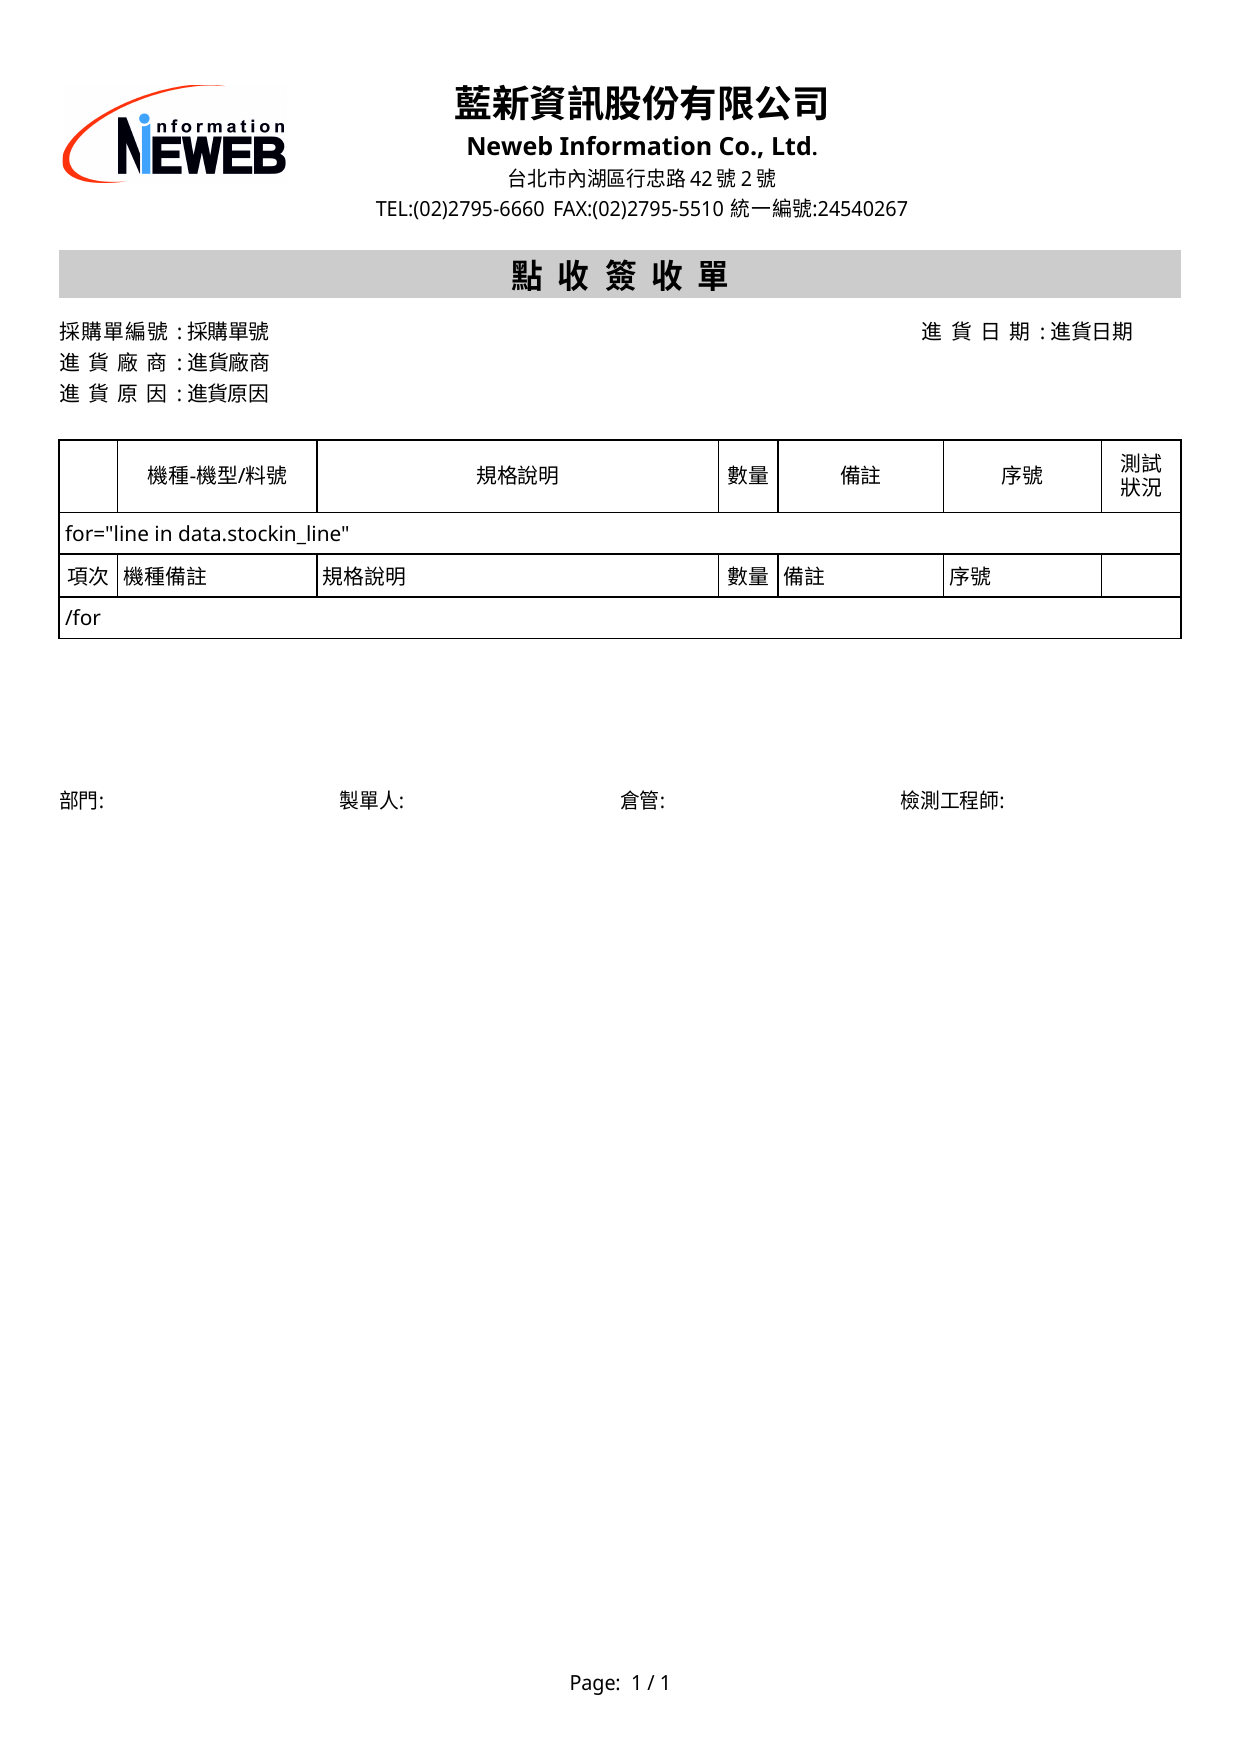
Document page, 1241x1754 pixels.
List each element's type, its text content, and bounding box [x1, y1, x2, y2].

table_header 數量 [719, 441, 777, 511]
table_cell : 進貨原因 [177, 376, 1181, 408]
table_cell [59, 820, 339, 843]
table_header 序號 [944, 441, 1101, 511]
table_cell [620, 820, 901, 843]
table_cell 進貨原因 [59, 376, 177, 408]
table_cell /for [60, 598, 1180, 638]
table_cell [901, 820, 1181, 843]
table_cell [620, 844, 901, 900]
table_cell [340, 820, 620, 843]
table_header 採購單編號 [59, 316, 177, 346]
table_cell : 進貨廠商 [177, 346, 1181, 376]
table_header 進貨日期 [922, 316, 1039, 346]
table_header 檢測工程師: [901, 783, 1181, 820]
table_header 測試 狀況 [1102, 441, 1180, 511]
table_header 備註 [779, 441, 943, 511]
table_cell 項次 [60, 555, 117, 596]
table_header [60, 441, 117, 511]
table_cell 數量 [719, 555, 777, 596]
table_cell 序號 [944, 555, 1101, 596]
table_header 倉管: [620, 783, 901, 820]
table_header 機種-機型/料號 [118, 441, 316, 511]
table_cell [340, 844, 620, 900]
table_cell for="line in data.stockin_line" [60, 513, 1180, 553]
table_header 製單人: [340, 783, 620, 820]
table_cell 進貨廠商 [59, 346, 177, 376]
table_header : 進貨日期 [1040, 316, 1181, 346]
table_cell [59, 844, 339, 900]
table_header 規格說明 [318, 441, 718, 511]
table_cell 備註 [779, 555, 943, 596]
table_cell [901, 844, 1181, 900]
picture [62, 85, 286, 183]
table_cell 規格說明 [318, 555, 718, 596]
table_header 部門: [59, 783, 339, 820]
table_cell 機種備註 [118, 555, 316, 596]
table_header 點 收 簽 收 單 [59, 250, 1181, 298]
table_header : 採購單號 [177, 316, 922, 346]
table_cell [1102, 555, 1180, 596]
